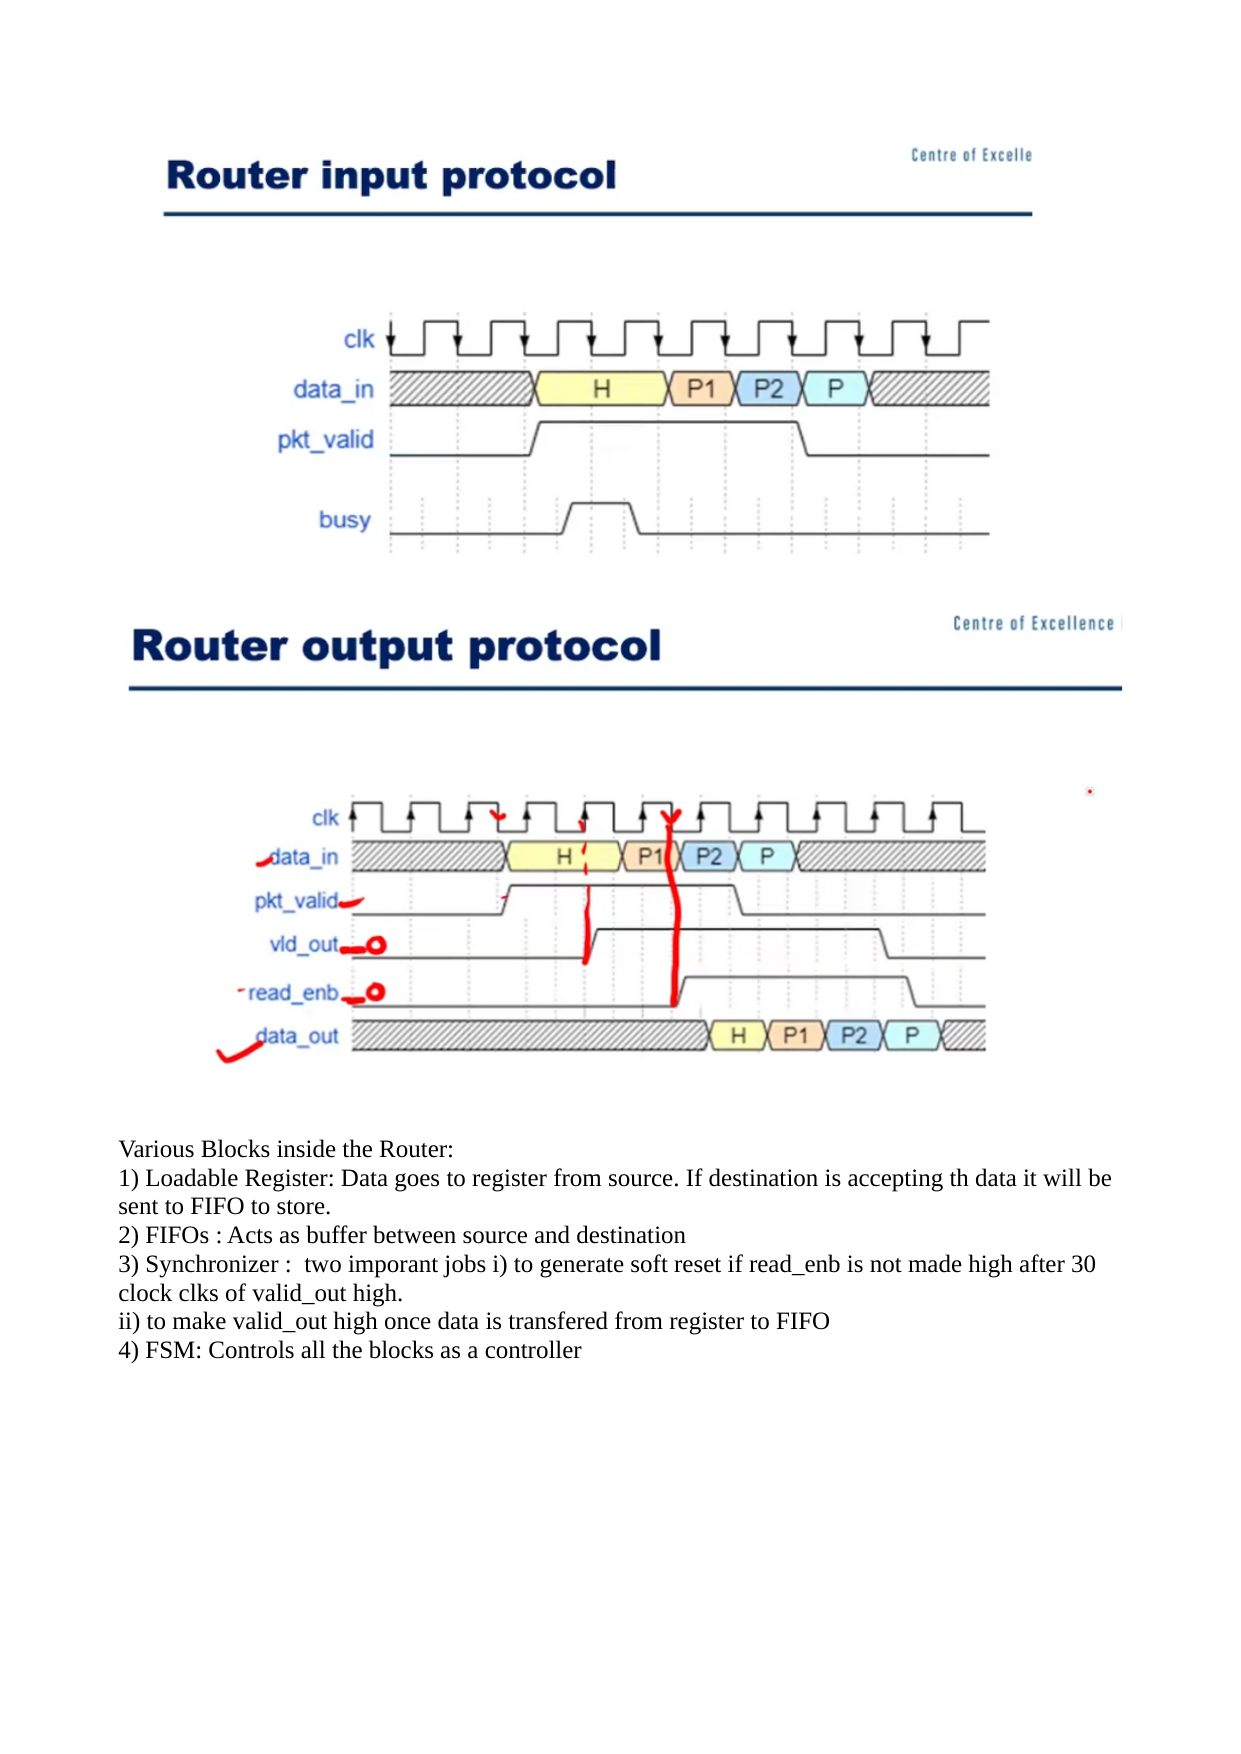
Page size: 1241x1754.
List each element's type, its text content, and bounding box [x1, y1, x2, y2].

text 3) Synchronizer : two imporant jobs i) to generate soft reset if read_enb is not made high after 30 clock clks of valid_out high. [118, 1249, 1122, 1306]
text ii) to make valid_out high once data is transfered from register to FIFO [118, 1306, 1122, 1335]
text Various Blocks inside the Router: [118, 1134, 1122, 1163]
text 1) Loadable Register: Data goes to register from source. If destination is accepting th data it will be sent to FIFO to store. [118, 1163, 1122, 1220]
picture [150, 146, 1033, 559]
picture [118, 615, 1123, 1077]
text 4) FSM: Controls all the blocks as a controller [118, 1335, 1122, 1364]
text 2) FIFOs : Acts as buffer between source and destination [118, 1220, 1122, 1249]
